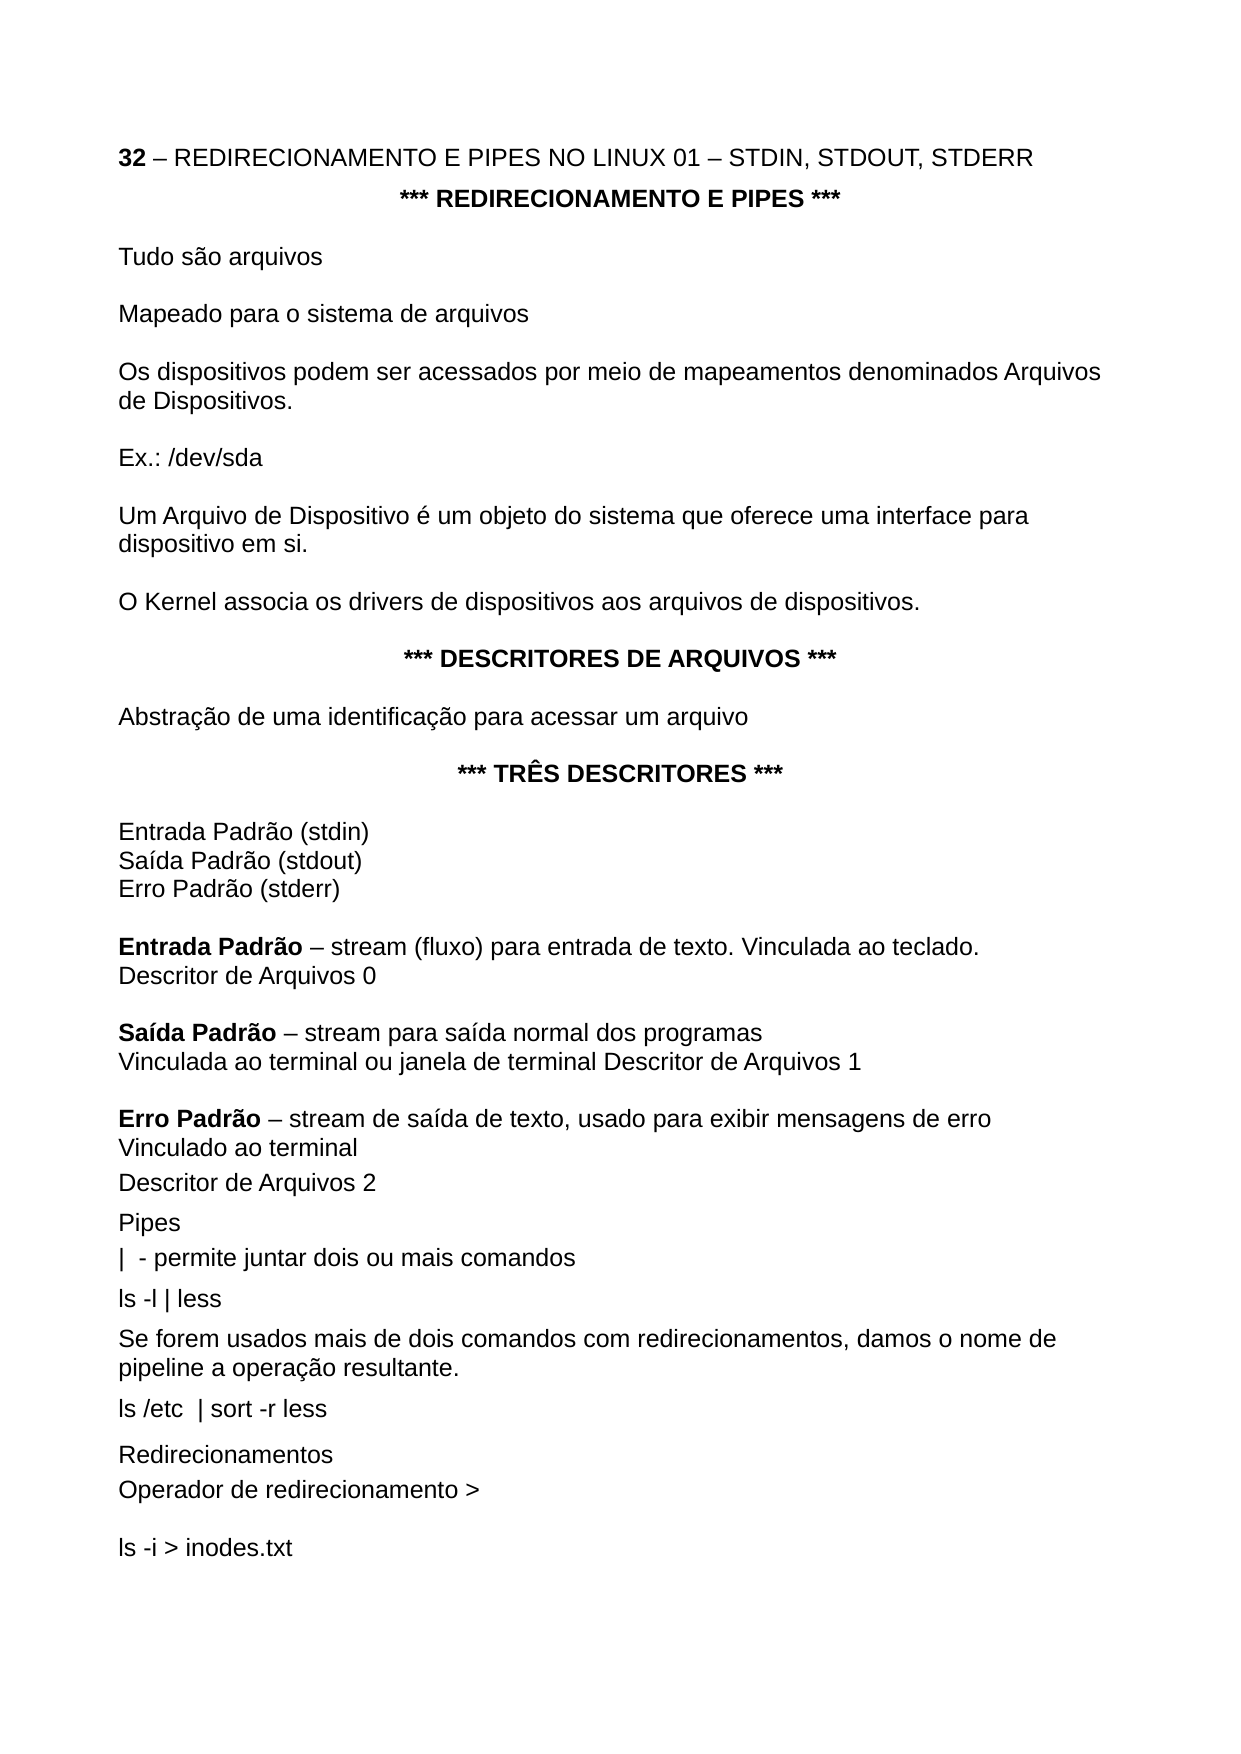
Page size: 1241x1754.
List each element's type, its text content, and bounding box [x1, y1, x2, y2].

text ls /etc | sort -r less [118, 1394, 1122, 1422]
text Entrada Padrão – stream (fluxo) para entrada de texto. Vinculada ao teclado. [118, 932, 1122, 961]
text | - permite juntar dois ou mais comandos [118, 1243, 1122, 1272]
text Entrada Padrão (stdin) [118, 817, 1122, 846]
text Erro Padrão (stderr) [118, 874, 1122, 903]
text Descritor de Arquivos 0 [118, 961, 1122, 989]
text Abstração de uma identificação para acessar um arquivo [118, 702, 1122, 731]
text Mapeado para o sistema de arquivos [118, 299, 1122, 328]
text ls -l | less [118, 1284, 1122, 1312]
text Redirecionamentos [118, 1440, 1122, 1469]
text Ex.: /dev/sda [118, 443, 1122, 472]
subtitle 32 – REDIRECIONAMENTO E PIPES NO LINUX 01 – STDIN, STDOUT, STDERR [118, 143, 1122, 172]
text ls -i > inodes.txt [118, 1532, 1122, 1561]
text Erro Padrão – stream de saída de texto, usado para exibir mensagens de erro [118, 1104, 1122, 1133]
text Vinculado ao terminal [118, 1133, 1122, 1162]
text Vinculada ao terminal ou janela de terminal Descritor de Arquivos 1 [118, 1047, 1122, 1076]
text Saída Padrão (stdout) [118, 846, 1122, 874]
text Um Arquivo de Dispositivo é um objeto do sistema que oferece uma interface para dispositivo em si. [118, 501, 1122, 558]
text Tudo são arquivos [118, 242, 1122, 271]
text Operador de redirecionamento > [118, 1475, 1122, 1504]
text Os dispositivos podem ser acessados por meio de mapeamentos denominados Arquivos de Dispositivos. [118, 357, 1122, 414]
text Se forem usados mais de dois comandos com redirecionamentos, damos o nome de pipeline a operação resultante. [118, 1324, 1122, 1382]
text Pipes [118, 1208, 1122, 1237]
text *** TRÊS DESCRITORES *** [118, 759, 1122, 788]
text *** REDIRECIONAMENTO E PIPES *** [118, 184, 1122, 213]
text *** DESCRITORES DE ARQUIVOS *** [118, 644, 1122, 673]
text Descritor de Arquivos 2 [118, 1168, 1122, 1197]
text Saída Padrão – stream para saída normal dos programas [118, 1018, 1122, 1047]
text O Kernel associa os drivers de dispositivos aos arquivos de dispositivos. [118, 587, 1122, 616]
